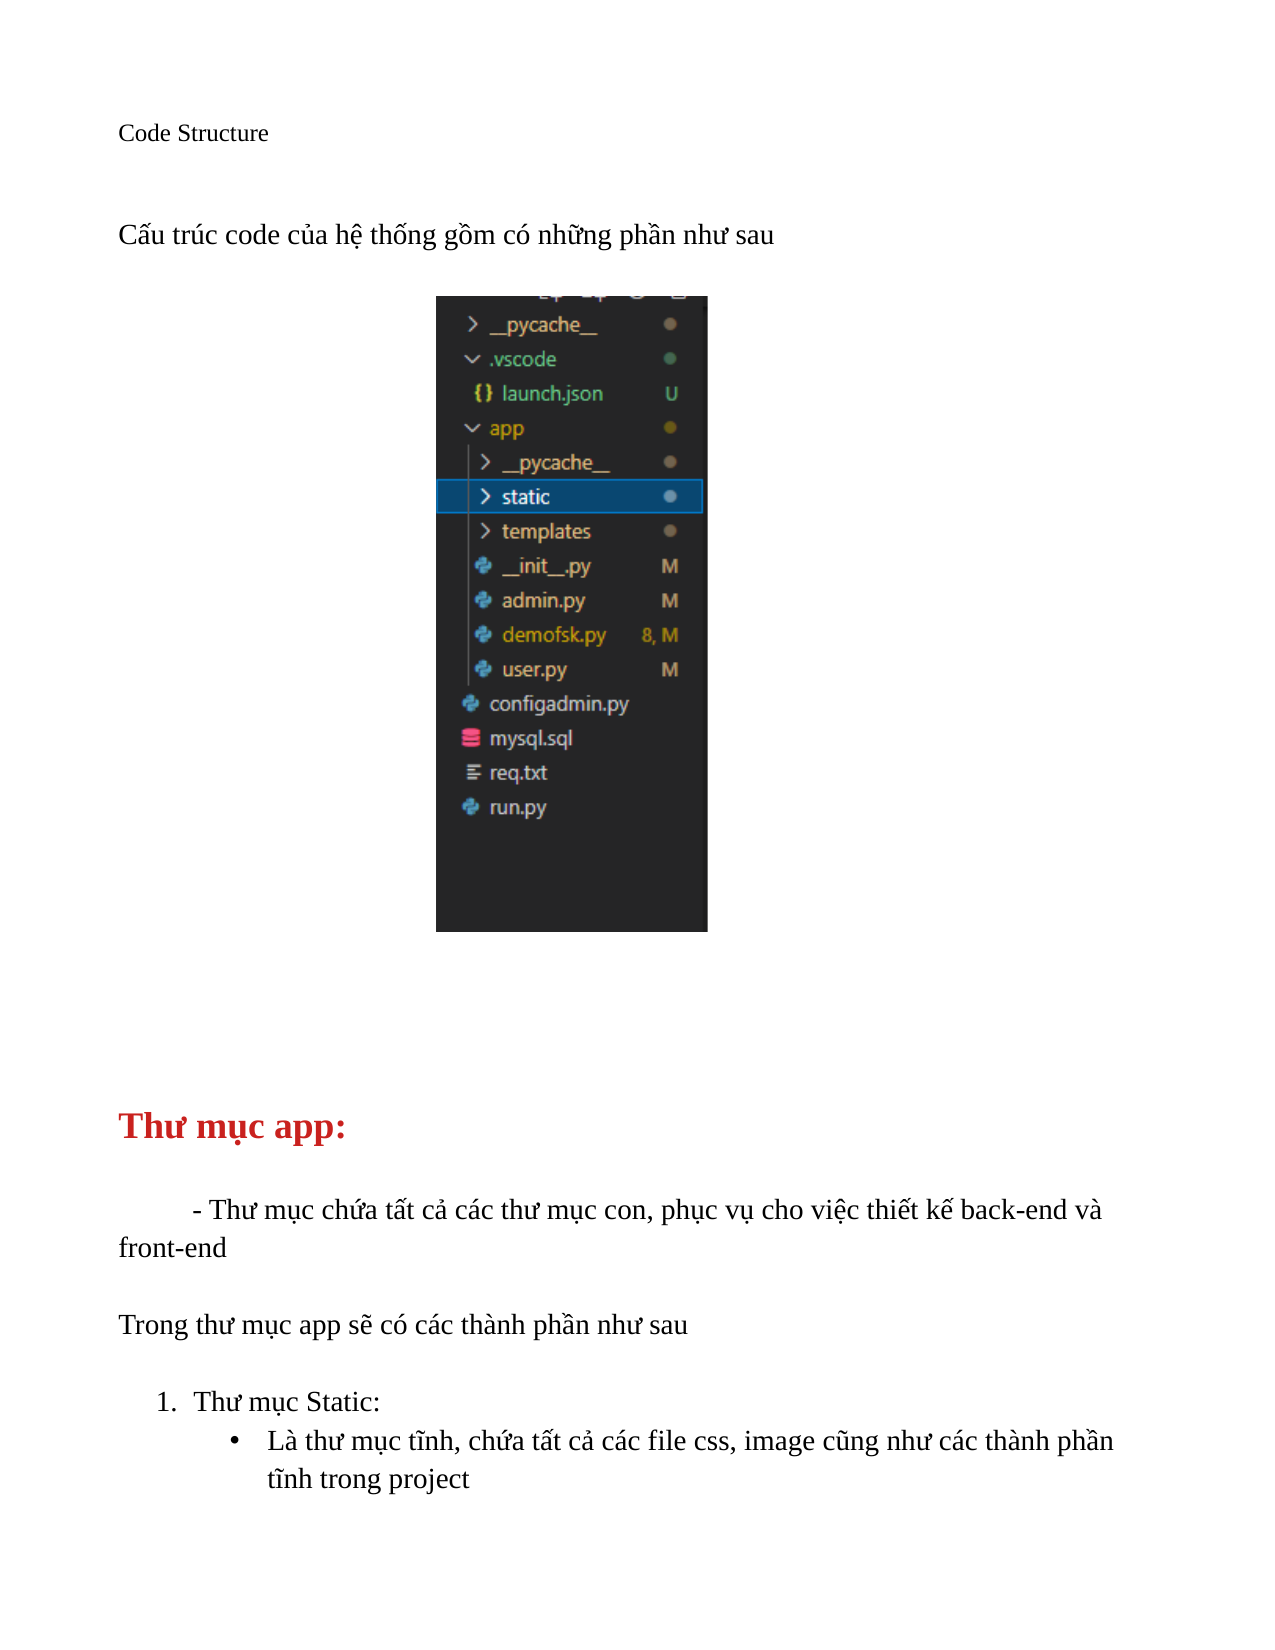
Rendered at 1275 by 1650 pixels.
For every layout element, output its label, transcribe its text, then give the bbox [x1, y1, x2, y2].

list Là thư mục tĩnh, chứa tất cả các file css, image cũng như các thành phần tĩnh trong project [229, 1423, 1157, 1495]
text Thư mục app: [118, 1104, 1157, 1147]
picture [436, 296, 708, 932]
text Code Structure [118, 118, 1157, 180]
text Cấu trúc code của hệ thống gồm có những phần như sau [118, 217, 1157, 251]
text - Thư mục chứa tất cả các thư mục con, phục vụ cho việc thiết kế back-end và front-end [118, 1192, 1157, 1264]
list Thư mục Static: [156, 1384, 1157, 1418]
text Trong thư mục app sẽ có các thành phần như sau [118, 1307, 1157, 1341]
